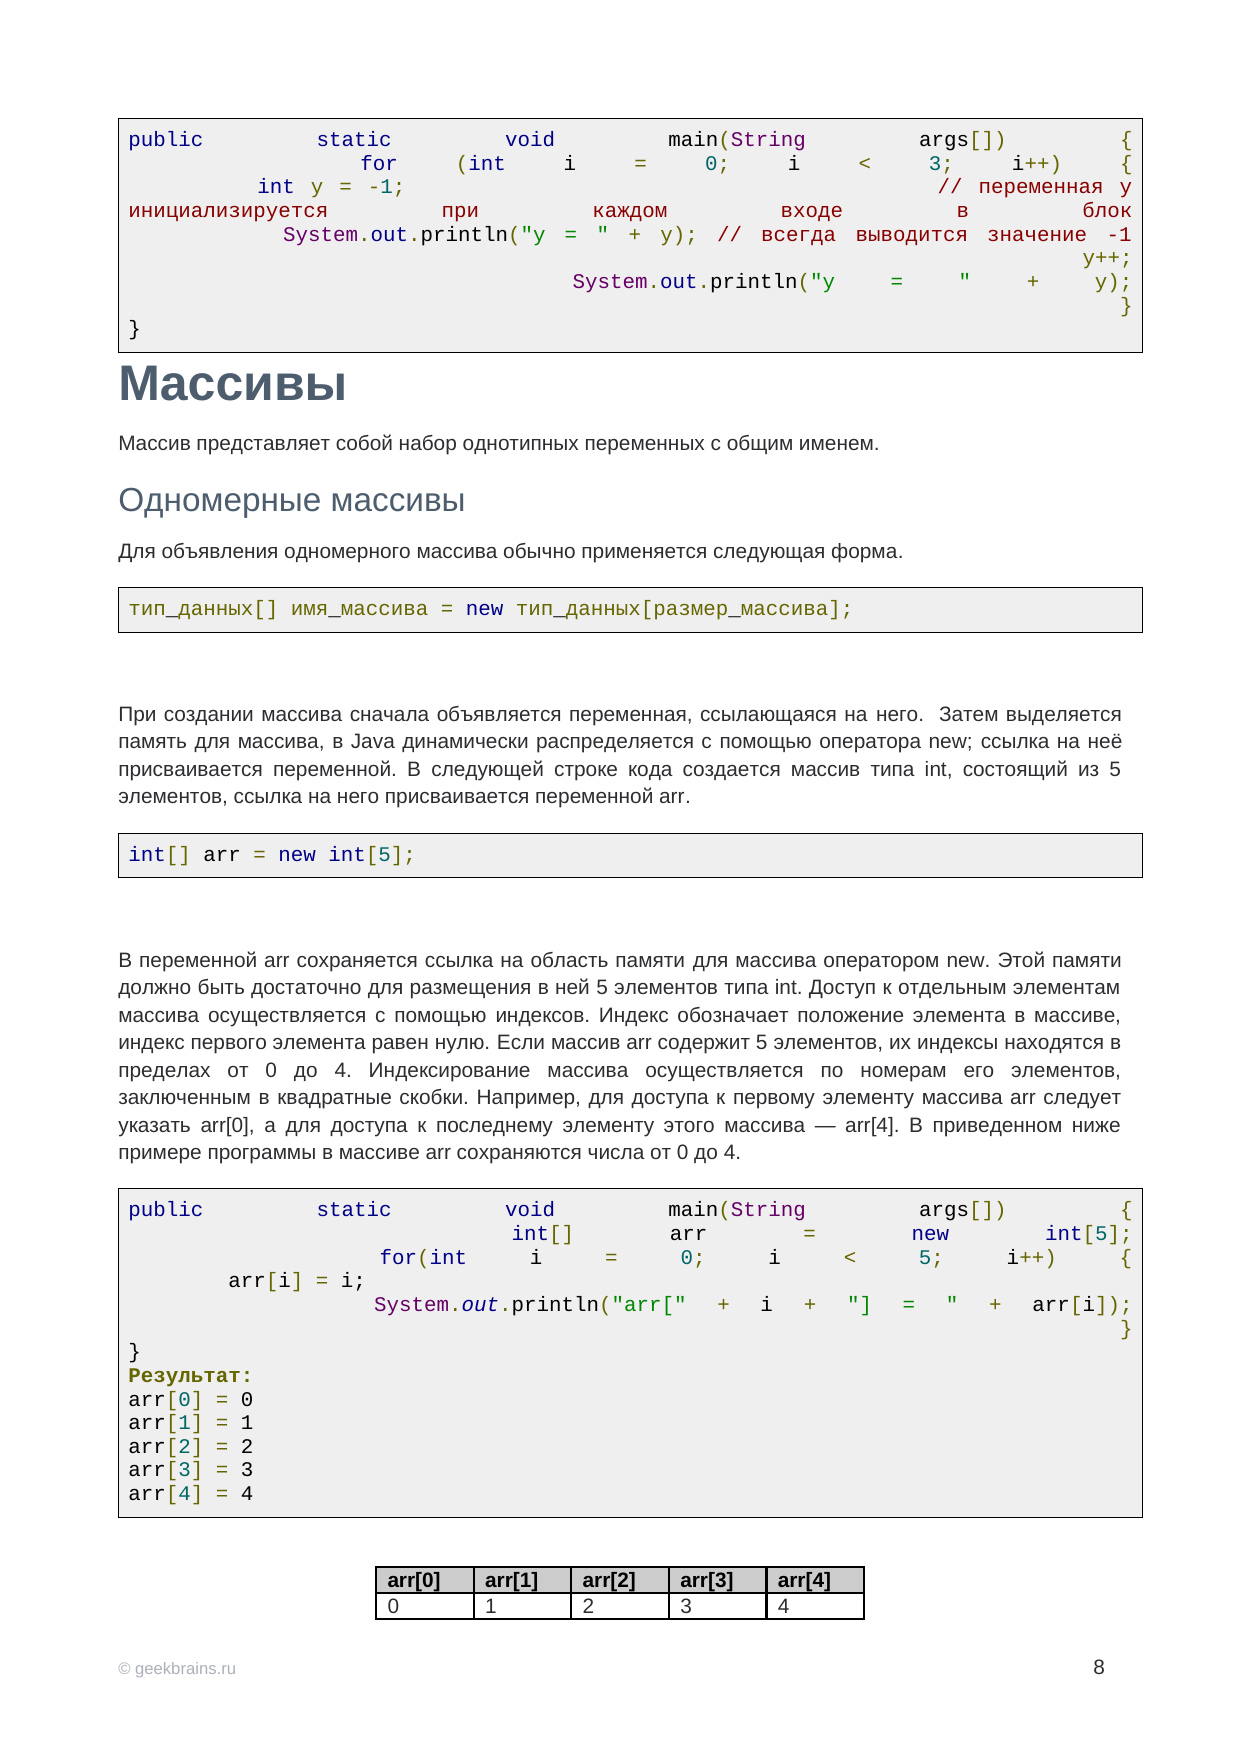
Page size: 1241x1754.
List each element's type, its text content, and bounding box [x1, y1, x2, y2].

table_cell 2 [572, 1594, 668, 1618]
table_cell 4 [768, 1594, 863, 1618]
subtitle Массивы [118, 353, 1122, 410]
text Массив представляет собой набор однотипных переменных с общим именем. [118, 431, 1122, 455]
text При создании массива сначала объявляется переменная, ссылающаяся на него. Затем выделяется память для массива, в Java динамически распределяется с помощью оператора new; ссылка на неё присваивается переменной. В следующей строке кода создается массив типа int, состоящий из 5 элементов, ссылка на него присваивается переменной arr. [118, 702, 1122, 808]
table_header arr[1] [475, 1568, 570, 1592]
text Для объявления одномерного массива обычно применяется следующая форма. [118, 539, 1122, 563]
table_cell 1 [475, 1594, 570, 1618]
table_header arr[4] [768, 1568, 863, 1592]
table_header arr[0] [377, 1568, 473, 1592]
table_header тип_данных[] имя_массива = new тип_данных[размер_массива]; [119, 588, 1142, 632]
table_cell 0 [377, 1594, 473, 1618]
table_header arr[3] [670, 1568, 765, 1592]
table_header public static void main(String args[]) { int[] arr = new int[5]; for(int i = 0; i < 5; i++) { arr[i] = i; System.out.println("arr[" + i + "] = " + arr[i]); } } Результат: arr[0] = 0 arr[1] = 1 arr[2] = 2 arr[3] = 3 arr[4] = 4 [119, 1189, 1142, 1517]
table_header public static void main(String args[]) { for (int i = 0; i < 3; i++) { int у = -1; // переменная у инициализируется при каждом входе в блок System.out.println("у = " + у); // всегда выводится значение -1 у++; System.out.println("у = " + у); } } [119, 119, 1142, 352]
subtitle Одномерные массивы [118, 479, 1122, 518]
text В переменной arr сохраняется ссылка на область памяти для массива оператором new. Этой памяти должно быть достаточно для размещения в ней 5 элементов типа int. Доступ к отдельным элементам массива осуществляется с помощью индексов. Индекс обозначает положение элемента в массиве, индекс первого элемента равен нулю. Если массив arr содержит 5 элементов, их индексы находятся в пределах от 0 до 4. Индексирование массива осуществляется по номерам его элементов, заключенным в квадратные скобки. Например, для доступа к первому элементу массива arr следует указать arr[0], а для доступа к последнему элементу этого массива — arr[4]. В приведенном ниже примере программы в массиве arr сохраняются числа от 0 до 4. [118, 947, 1122, 1164]
table_cell 3 [670, 1594, 765, 1618]
table_header arr[2] [572, 1568, 668, 1592]
table_header int[] arr = new int[5]; [119, 834, 1142, 877]
